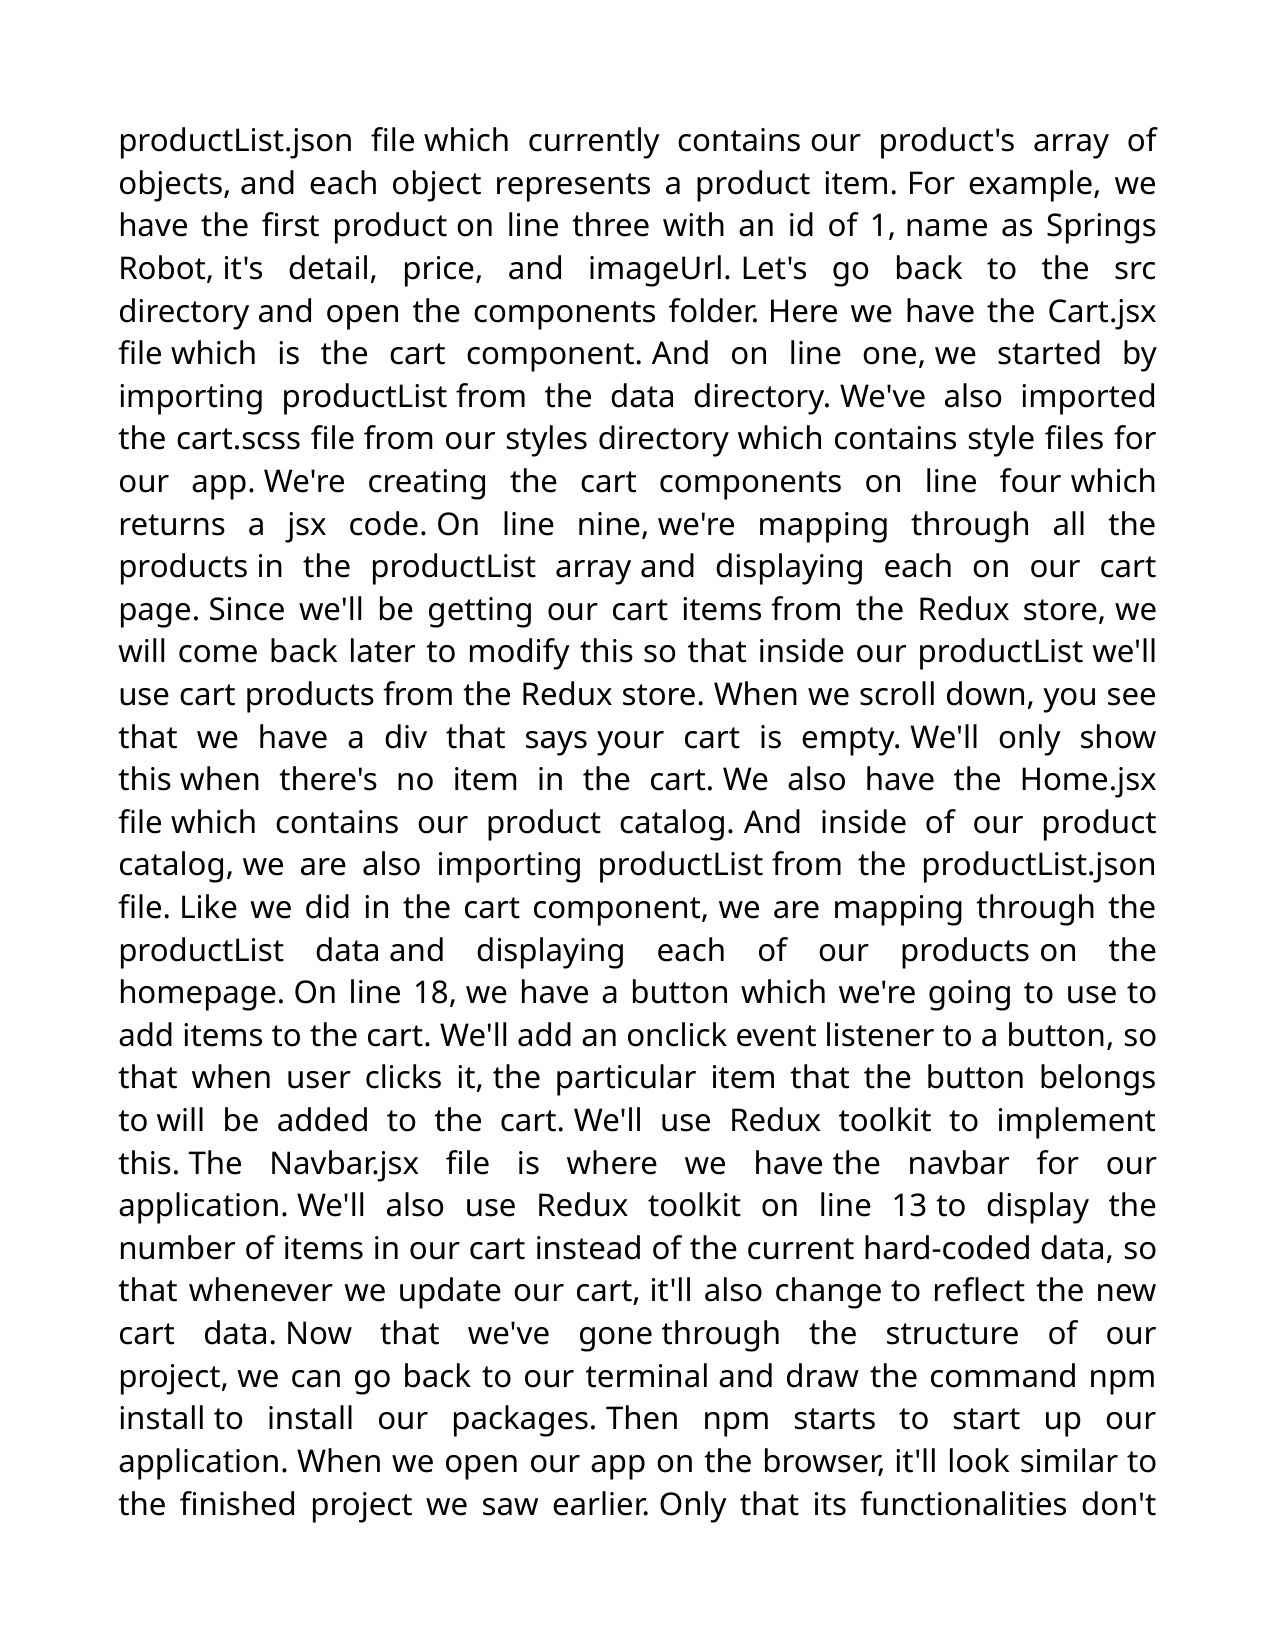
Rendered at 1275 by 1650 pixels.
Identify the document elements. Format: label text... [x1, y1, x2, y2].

text productList.json file which currently contains our product's array of objects, and each object represents a product item. For example, we have the first product on line three with an id of 1, name as Springs Robot, it's detail, price, and imageUrl. Let's go back to the src directory and open the components folder. Here we have the Cart.jsx file which is the cart component. And on line one, we started by importing productList from the data directory. We've also imported the cart.scss file from our styles directory which contains style files for our app. We're creating the cart components on line four which returns a jsx code. On line nine, we're mapping through all the products in the productList array and displaying each on our cart page. Since we'll be getting our cart items from the Redux store, we will come back later to modify this so that inside our productList we'll use cart products from the Redux store. When we scroll down, you see that we have a div that says your cart is empty. We'll only show this when there's no item in the cart. We also have the Home.jsx file which contains our product catalog. And inside of our product catalog, we are also importing productList from the productList.json file. Like we did in the cart component, we are mapping through the productList data and displaying each of our products on the homepage. On line 18, we have a button which we're going to use to add items to the cart. We'll add an onclick event listener to a button, so that when user clicks it, the particular item that the button belongs to will be added to the cart. We'll use Redux toolkit to implement this. The Navbar.jsx file is where we have the navbar for our application. We'll also use Redux toolkit on line 13 to display the number of items in our cart instead of the current hard-coded data, so that whenever we update our cart, it'll also change to reflect the new cart data. Now that we've gone through the structure of our project, we can go back to our terminal and draw the command npm install to install our packages. Then npm starts to start up our application. When we open our app on the browser, it'll look similar to the finished project we saw earlier. Only that its functionalities don't [118, 118, 1157, 1524]
